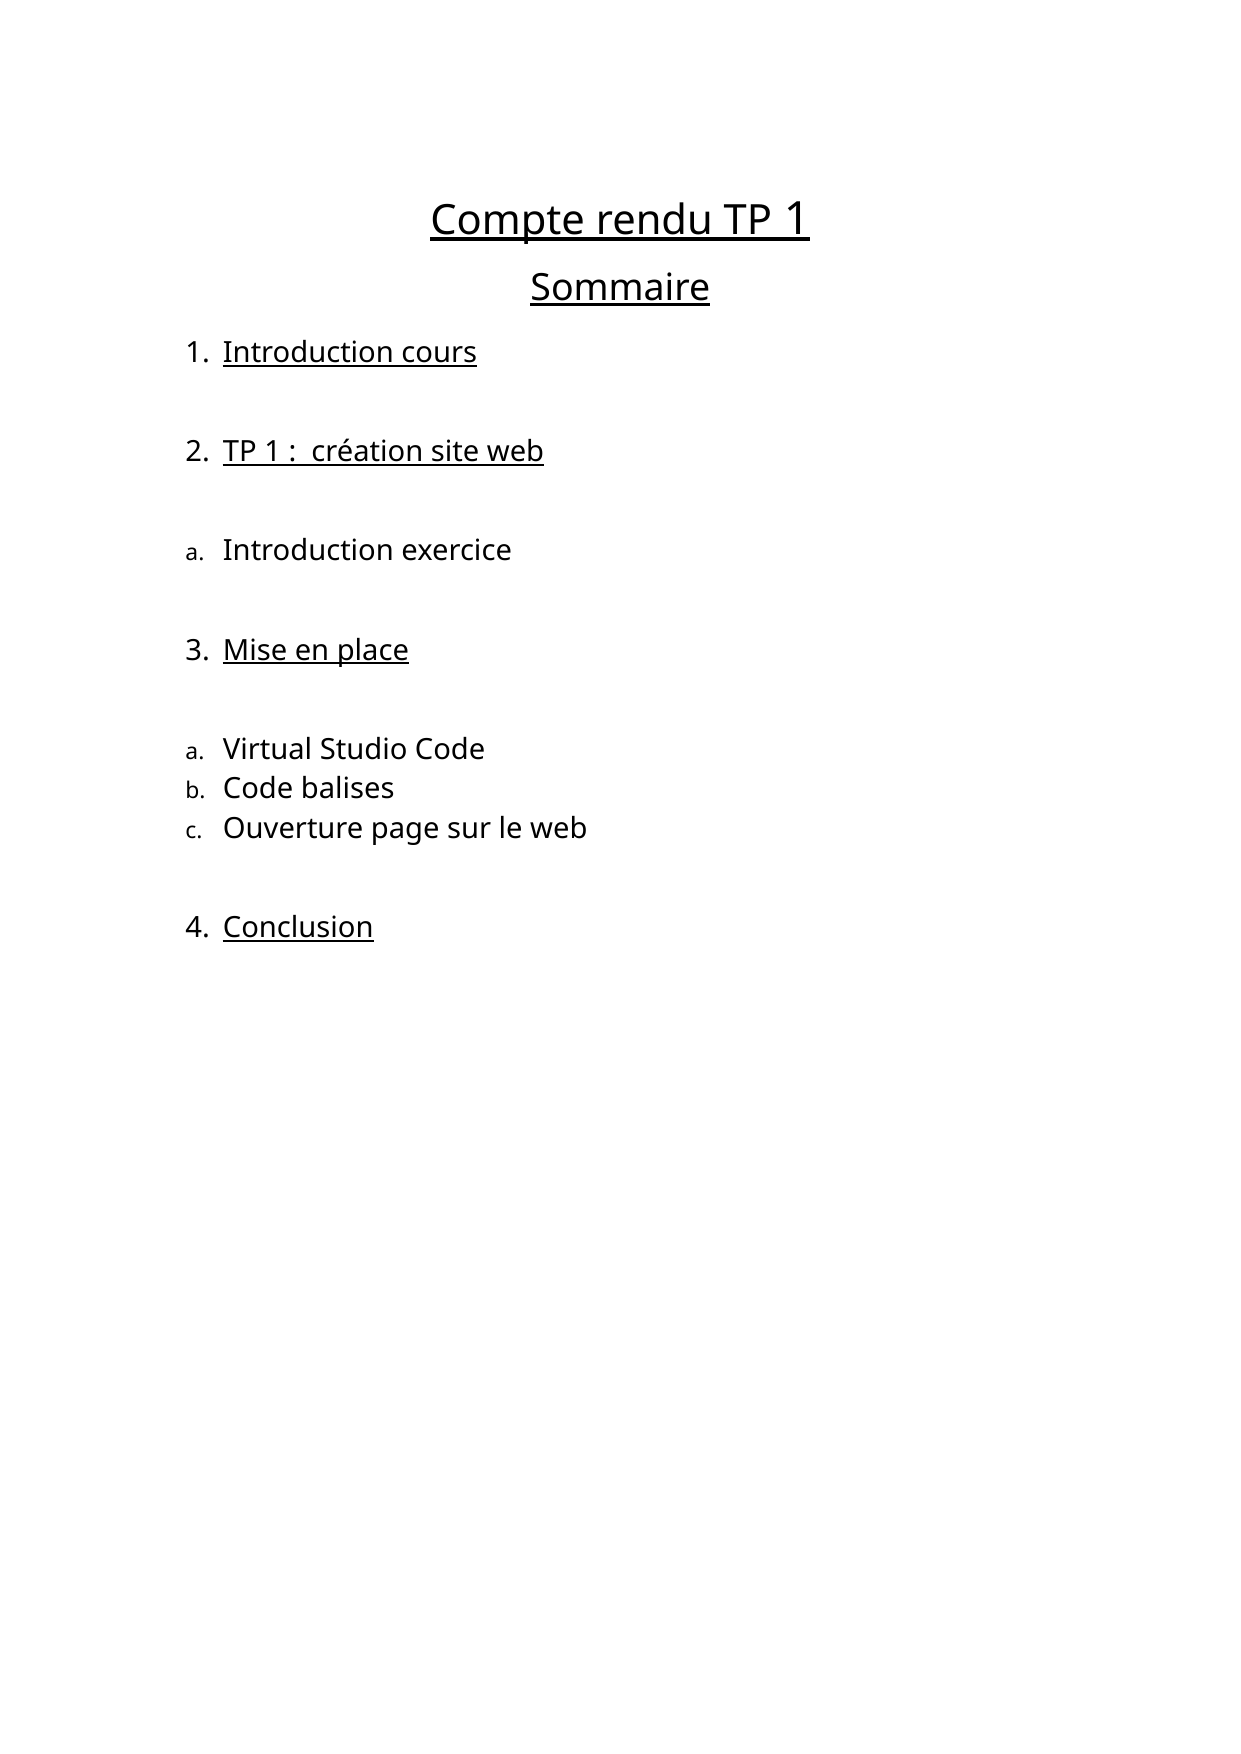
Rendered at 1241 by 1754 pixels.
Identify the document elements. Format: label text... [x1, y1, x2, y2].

list Conclusion [185, 907, 1093, 946]
list Virtual Studio Code [185, 728, 1093, 768]
list Ouverture page sur le web [185, 807, 1093, 847]
list Code balises [185, 768, 1093, 807]
subtitle Compte rendu TP 1 [148, 185, 1093, 247]
text Sommaire [148, 260, 1093, 311]
list Mise en place [185, 629, 1093, 668]
list TP 1 : création site web [185, 431, 1093, 470]
list Introduction cours [185, 331, 1093, 371]
list Introduction exercice [185, 530, 1093, 569]
